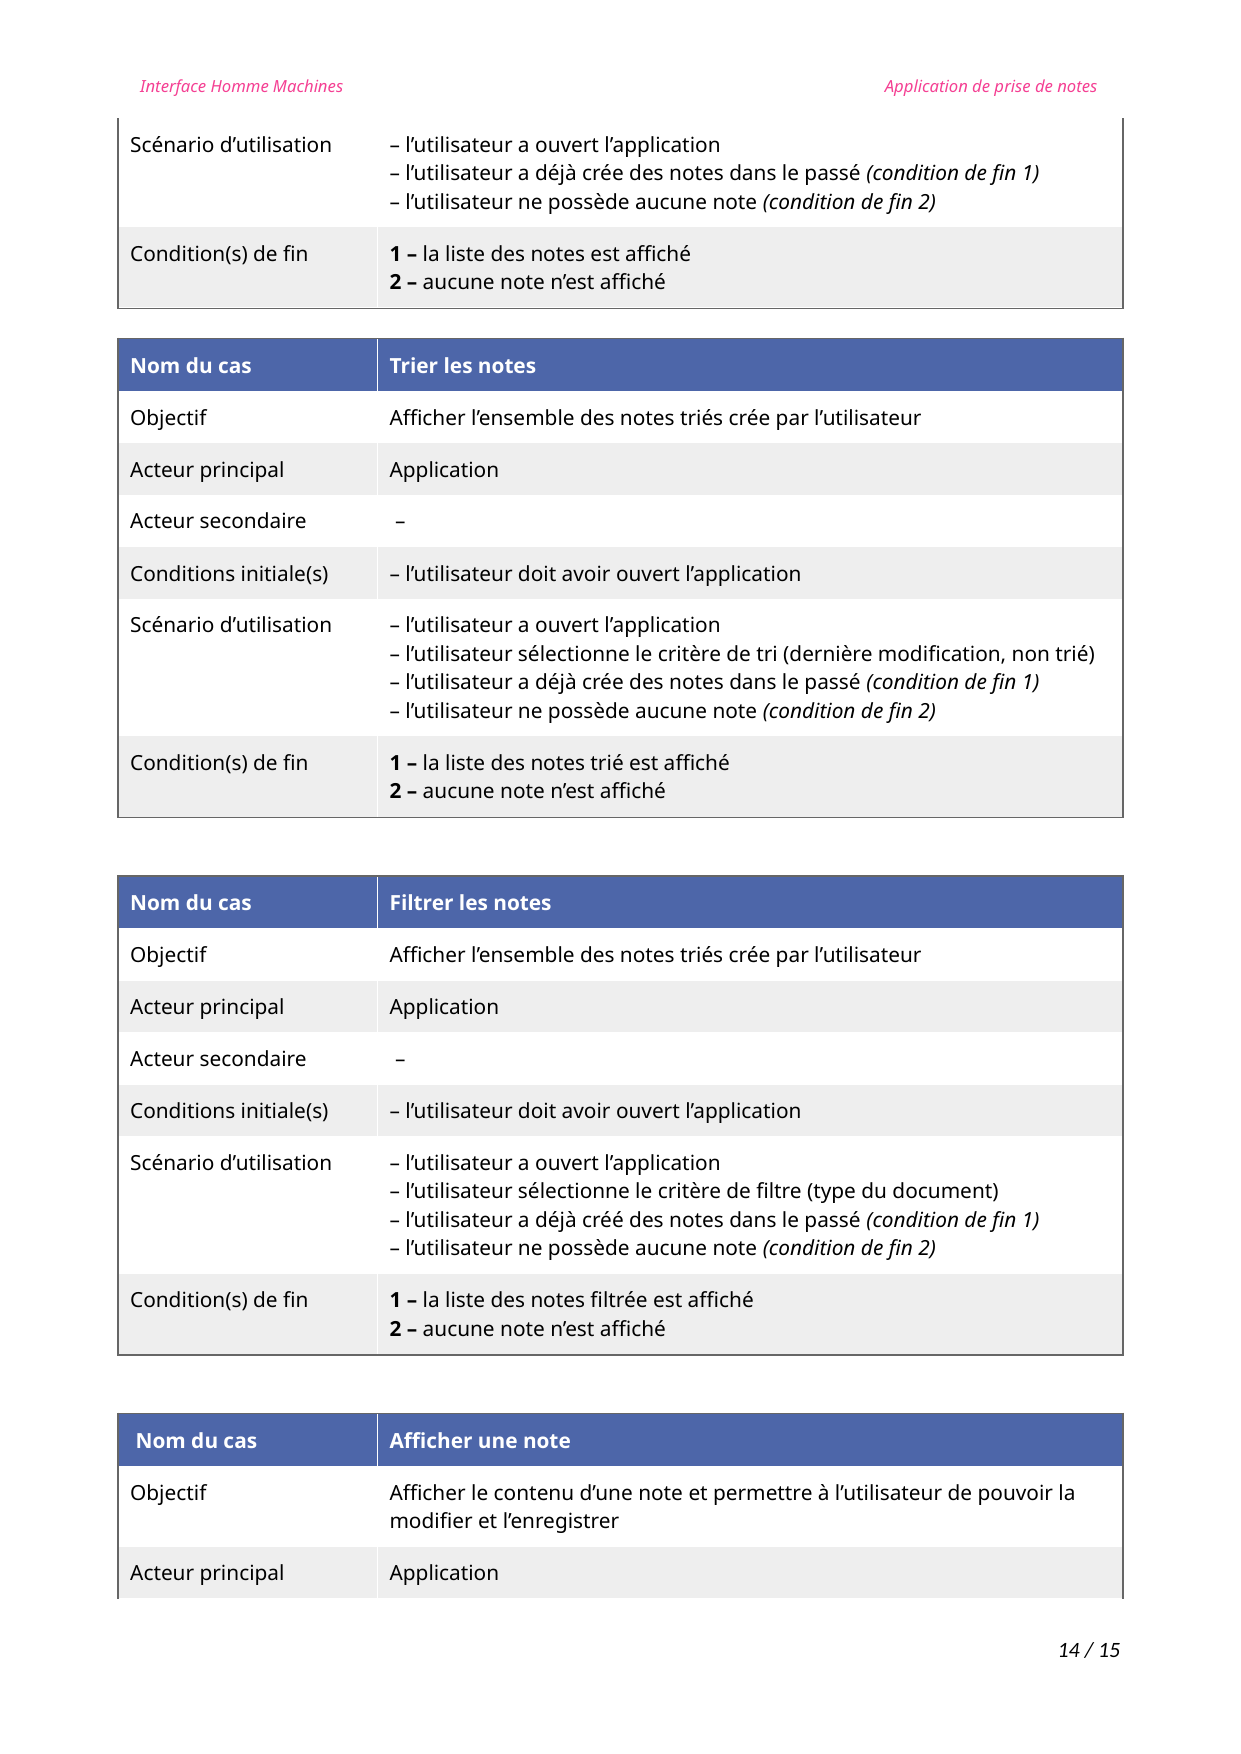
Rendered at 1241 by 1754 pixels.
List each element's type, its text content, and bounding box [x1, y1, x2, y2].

table_cell Scénario d’utilisation [119, 599, 377, 736]
table_cell 1 – la liste des notes trié est affiché 2 – aucune note n’est affiché [378, 736, 1122, 817]
table_cell Application [378, 981, 1122, 1032]
table_cell Afficher le contenu d’une note et permettre à l’utilisateur de pouvoir la modifier et l’enregistrer [378, 1466, 1122, 1547]
table_cell Application [378, 1547, 1122, 1598]
table_header Nom du cas [119, 877, 377, 928]
table_cell Objectif [119, 1466, 377, 1547]
table_cell Condition(s) de fin [119, 227, 377, 307]
table_cell Acteur principal [119, 443, 377, 495]
table_cell – l’utilisateur doit avoir ouvert l’application [378, 547, 1122, 599]
table_cell – l’utilisateur a ouvert l’application – l’utilisateur a déjà crée des notes dans le passé (condition de fin 1) – l’utilisateur ne possède aucune note (condition de fin 2) [378, 118, 1122, 227]
table_cell Scénario d’utilisation [119, 1136, 377, 1274]
table_cell – [378, 495, 1122, 547]
table_header Afficher une note [378, 1414, 1122, 1466]
table_cell 1 – la liste des notes filtrée est affiché 2 – aucune note n’est affiché [378, 1274, 1122, 1354]
table_header Filtrer les notes [378, 877, 1122, 928]
table_header Trier les notes [378, 339, 1122, 391]
table_cell Objectif [119, 929, 377, 981]
table_header Nom du cas [119, 339, 377, 391]
table_header Nom du cas [119, 1414, 377, 1466]
table_cell Objectif [119, 391, 377, 443]
table_cell Conditions initiale(s) [119, 547, 377, 599]
table_cell Acteur secondaire [119, 1033, 377, 1084]
table_cell Conditions initiale(s) [119, 1085, 377, 1136]
table_cell Condition(s) de fin [119, 1274, 377, 1354]
table_cell Application [378, 443, 1122, 495]
table_cell – [378, 1033, 1122, 1084]
table_cell Scénario d’utilisation [119, 118, 377, 227]
table_cell – l’utilisateur a ouvert l’application – l’utilisateur sélectionne le critère de filtre (type du document) – l’utilisateur a déjà créé des notes dans le passé (condition de fin 1) – l’utilisateur ne possède aucune note (condition de fin 2) [378, 1136, 1122, 1274]
table_cell Afficher l’ensemble des notes triés crée par l’utilisateur [378, 929, 1122, 981]
table_cell Acteur secondaire [119, 495, 377, 547]
table_cell 1 – la liste des notes est affiché 2 – aucune note n’est affiché [378, 227, 1122, 307]
table_cell – l’utilisateur doit avoir ouvert l’application [378, 1085, 1122, 1136]
table_cell Afficher l’ensemble des notes triés crée par l’utilisateur [378, 391, 1122, 443]
table_cell – l’utilisateur a ouvert l’application – l’utilisateur sélectionne le critère de tri (dernière modification, non trié) – l’utilisateur a déjà crée des notes dans le passé (condition de fin 1) – l’utilisateur ne possède aucune note (condition de fin 2) [378, 599, 1122, 736]
table_cell Acteur principal [119, 981, 377, 1032]
table_cell Condition(s) de fin [119, 736, 377, 817]
table_cell Acteur principal [119, 1547, 377, 1598]
